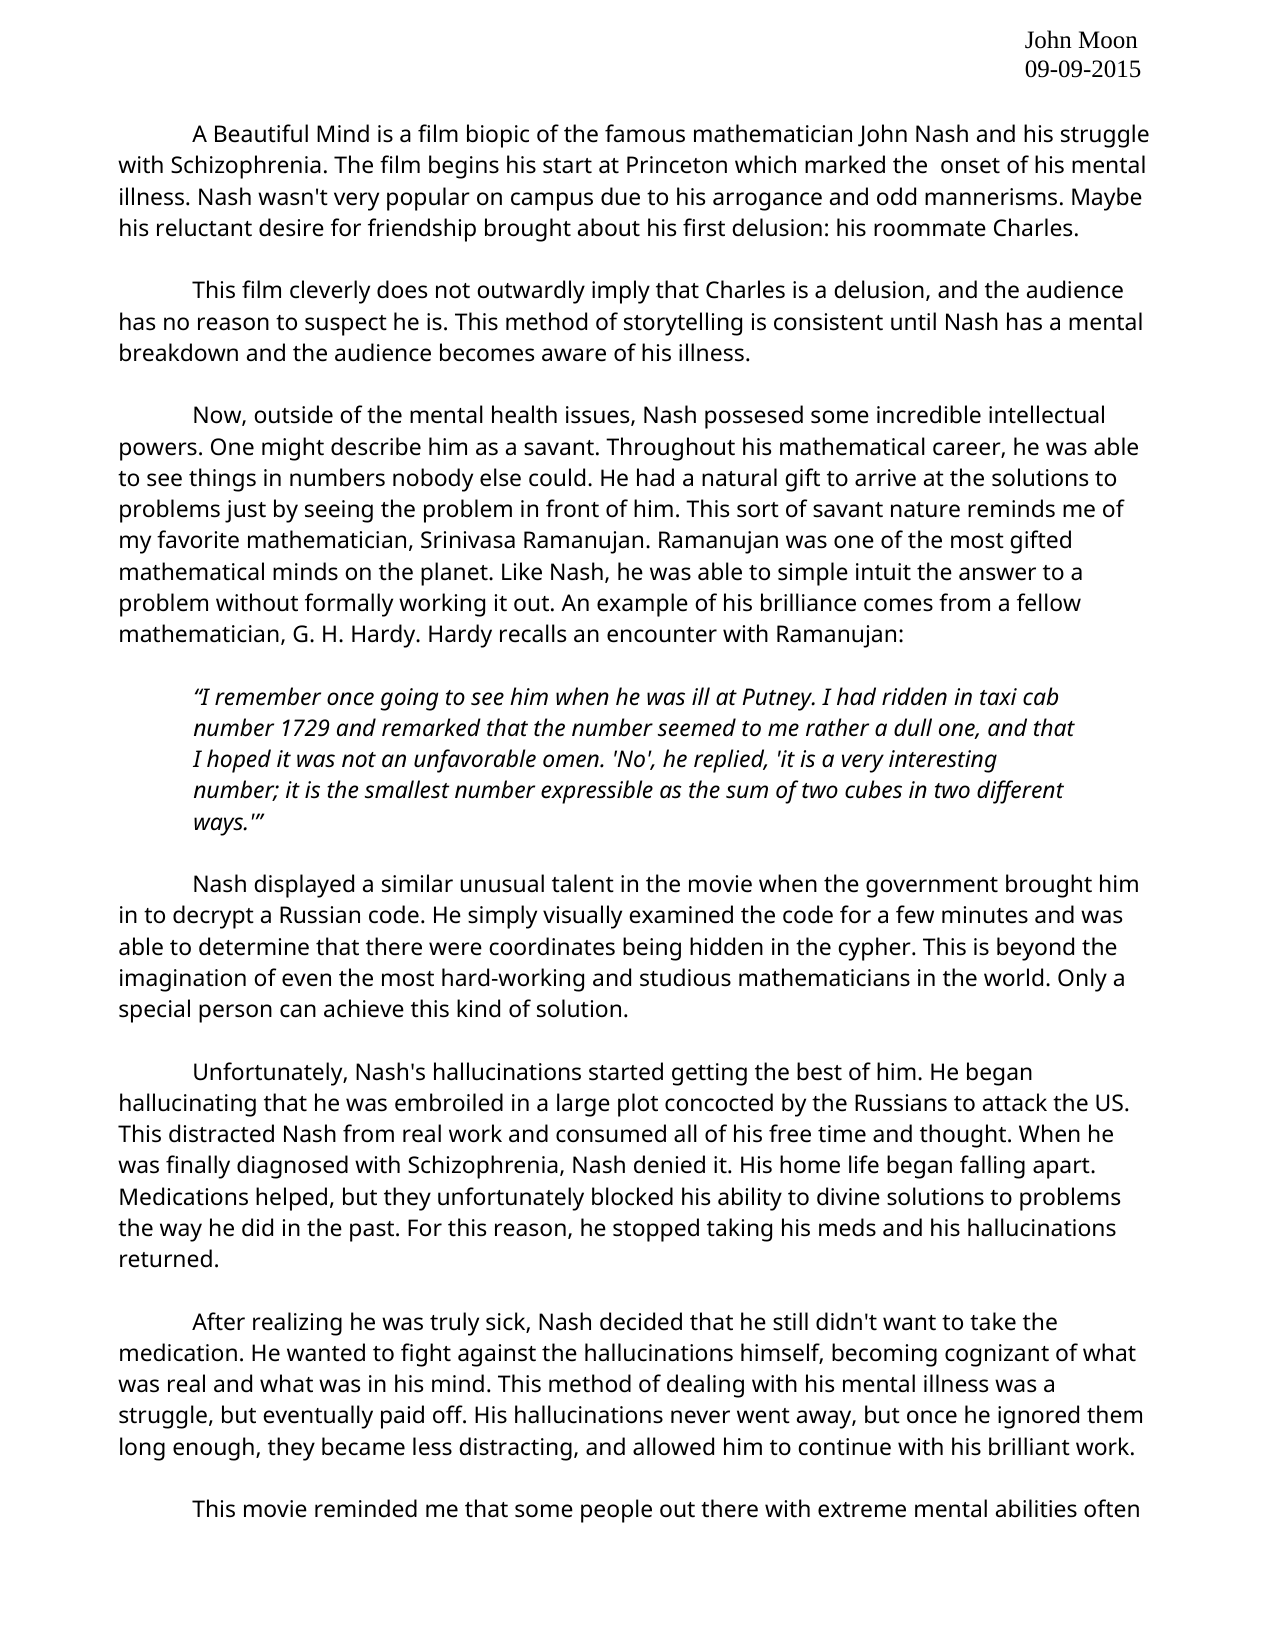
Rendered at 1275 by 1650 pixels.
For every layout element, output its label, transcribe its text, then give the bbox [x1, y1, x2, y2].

text A Beautiful Mind is a film biopic of the famous mathematician John Nash and his struggle with Schizophrenia. The film begins his start at Princeton which marked the onset of his mental illness. Nash wasn't very popular on campus due to his arrogance and odd mannerisms. Maybe his reluctant desire for friendship brought about his first delusion: his roommate Charles. [118, 118, 1157, 243]
text This film cleverly does not outwardly imply that Charles is a delusion, and the audience has no reason to suspect he is. This method of storytelling is consistent until Nash has a mental breakdown and the audience becomes aware of his illness. [118, 274, 1157, 368]
text After realizing he was truly sick, Nash decided that he still didn't want to take the medication. He wanted to fight against the hallucinations himself, becoming cognizant of what was real and what was in his mind. This method of dealing with his mental illness was a struggle, but eventually paid off. His hallucinations never went away, but once he ignored them long enough, they became less distracting, and allowed him to continue with his brilliant work. [118, 1306, 1157, 1462]
text Now, outside of the mental health issues, Nash possesed some incredible intellectual powers. One might describe him as a savant. Throughout his mathematical career, he was able to see things in numbers nobody else could. He had a natural gift to arrive at the solutions to problems just by seeing the problem in front of him. This sort of savant nature reminds me of my favorite mathematician, Srinivasa Ramanujan. Ramanujan was one of the most gifted mathematical minds on the planet. Like Nash, he was able to simple intuit the answer to a problem without formally working it out. An example of his brilliance comes from a fellow mathematician, G. H. Hardy. Hardy recalls an encounter with Ramanujan: [118, 399, 1157, 649]
text Nash displayed a similar unusual talent in the movie when the government brought him in to decrypt a Russian code. He simply visually examined the code for a few minutes and was able to determine that there were coordinates being hidden in the cypher. This is beyond the imagination of even the most hard-working and studious mathematicians in the world. Only a special person can achieve this kind of solution. [118, 868, 1157, 1024]
text This movie reminded me that some people out there with extreme mental abilities often [118, 1493, 1157, 1524]
text “I remember once going to see him when he was ill at Putney. I had ridden in taxi cab number 1729 and remarked that the number seemed to me rather a dull one, and that I hoped it was not an unfavorable omen. 'No', he replied, 'it is a very interesting number; it is the smallest number expressible as the sum of two cubes in two different ways.'” [193, 681, 1082, 837]
text Unfortunately, Nash's hallucinations started getting the best of him. He began hallucinating that he was embroiled in a large plot concocted by the Russians to attack the US. This distracted Nash from real work and consumed all of his free time and thought. When he was finally diagnosed with Schizophrenia, Nash denied it. His home life began falling apart. Medications helped, but they unfortunately blocked his ability to divine solutions to problems the way he did in the past. For this reason, he stopped taking his meds and his hallucinations returned. [118, 1056, 1157, 1274]
